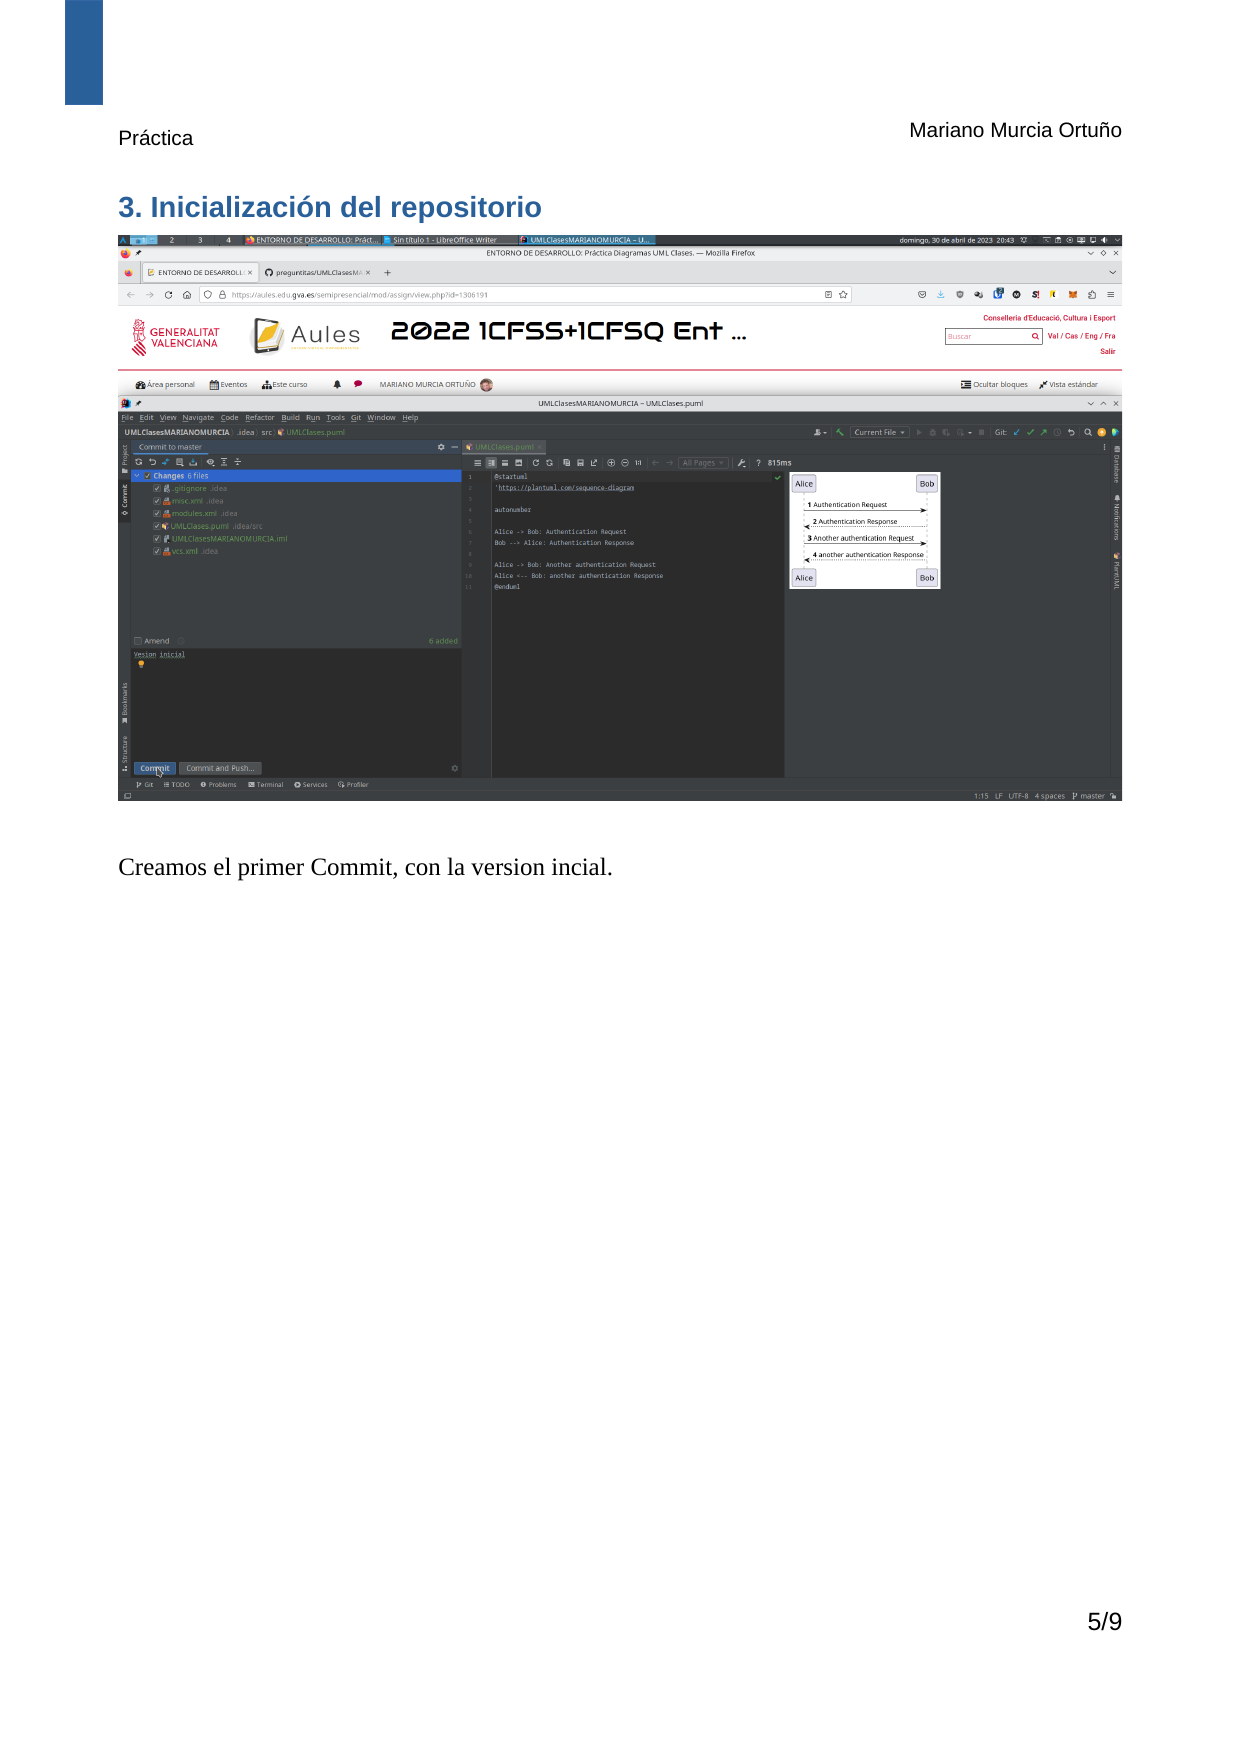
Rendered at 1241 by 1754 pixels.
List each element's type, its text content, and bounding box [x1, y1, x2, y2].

picture [118, 235, 1123, 801]
text Creamos el primer Commit, con la version incial. [118, 852, 1122, 881]
subtitle 3. Inicialización del repositorio [118, 189, 1122, 223]
